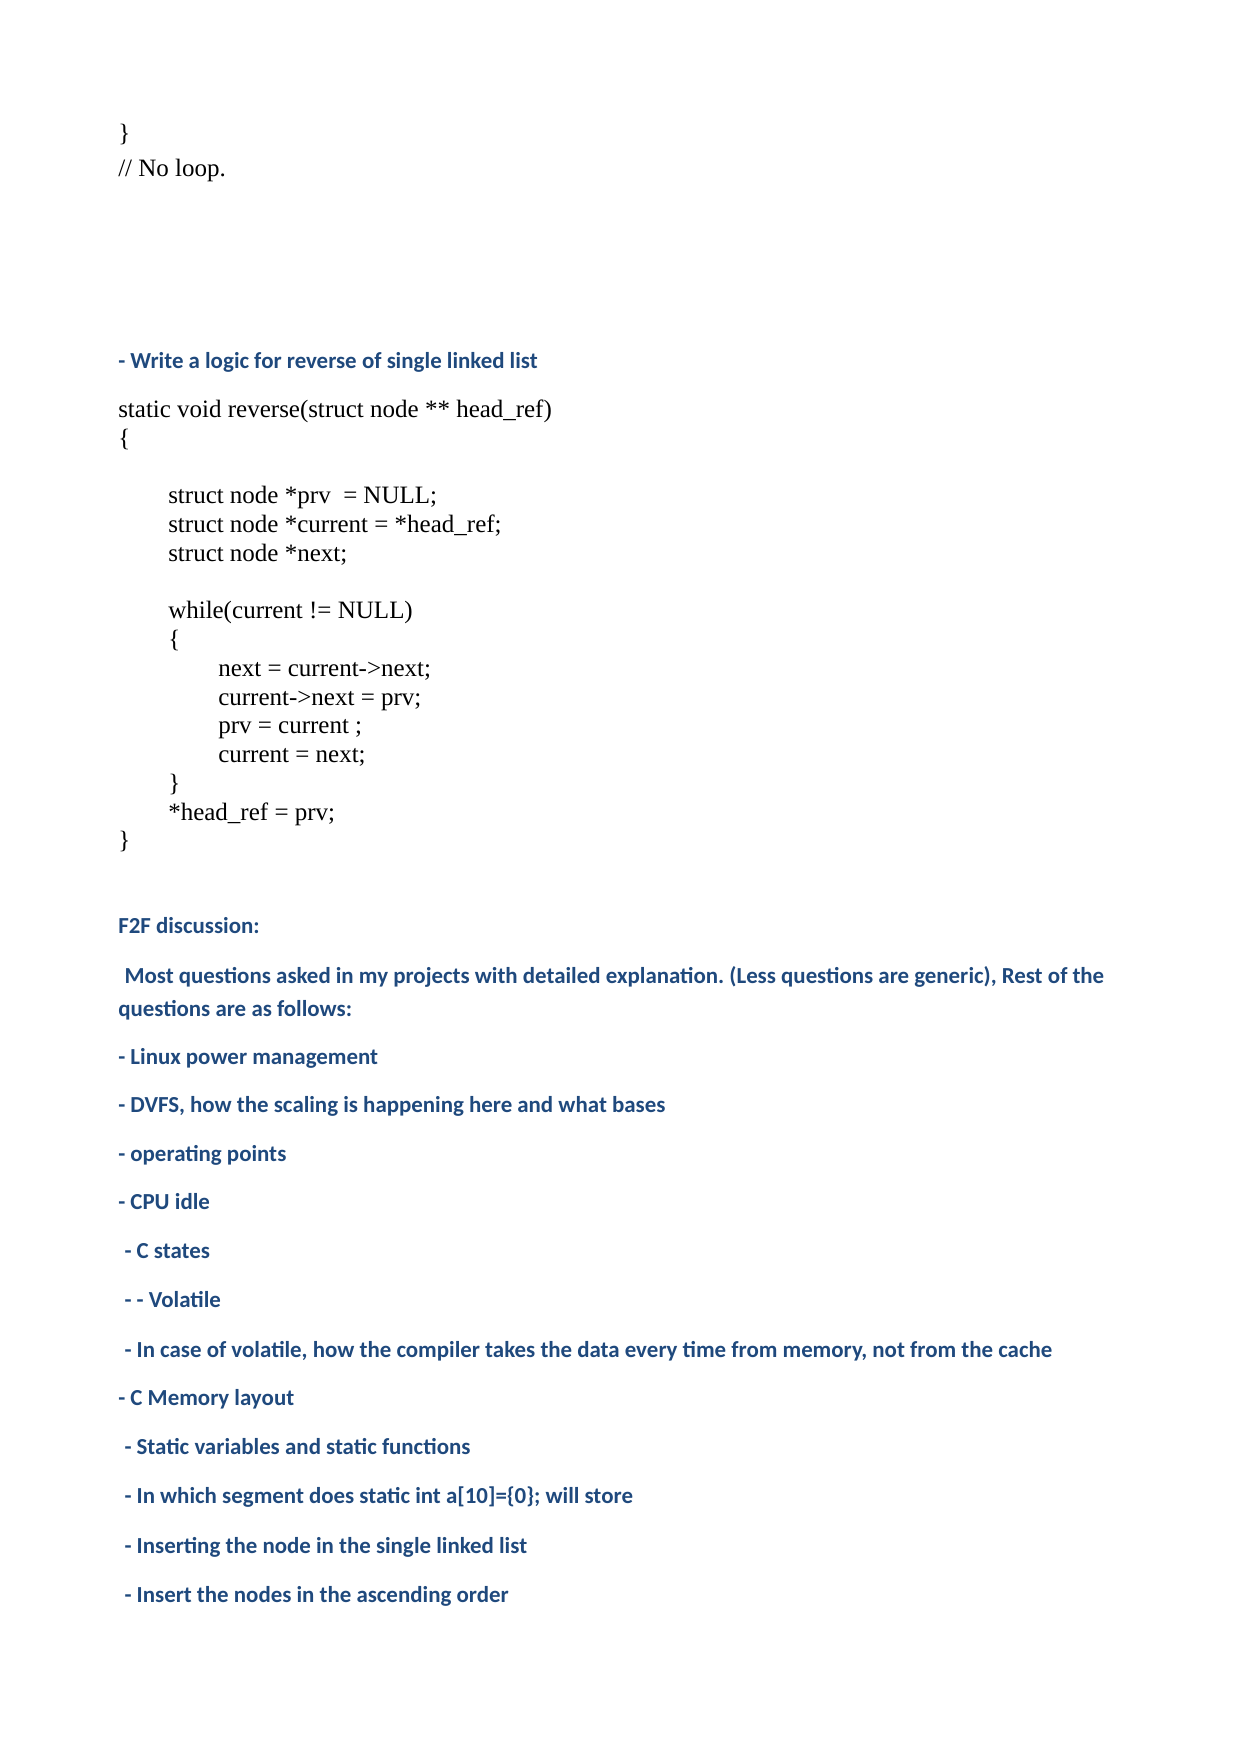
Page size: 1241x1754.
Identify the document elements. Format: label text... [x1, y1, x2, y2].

text current->next = prv; [118, 682, 1122, 710]
text { [118, 624, 1122, 653]
text - DVFS, how the scaling is happening here and what bases [118, 1091, 1122, 1119]
text - In which segment does static int a[10]={0}; will store [118, 1481, 1122, 1510]
text current = next; [118, 739, 1122, 768]
text - In case of volatile, how the compiler takes the data every time from memory, not from the cache [118, 1334, 1122, 1363]
text - operating points [118, 1139, 1122, 1167]
text - Static variables and static functions [118, 1431, 1122, 1460]
text - C states [118, 1235, 1122, 1264]
text } [118, 768, 1122, 797]
text - - Volatile [118, 1284, 1122, 1313]
text *head_ref = prv; [118, 797, 1122, 825]
text - C Memory layout [118, 1383, 1122, 1411]
text struct node *next; [118, 538, 1122, 567]
text - Write a logic for reverse of single linked list [118, 346, 1122, 374]
text - Inserting the node in the single linked list [118, 1530, 1122, 1559]
text - Insert the nodes in the ascending order [118, 1579, 1122, 1608]
text F2F discussion: [118, 912, 1122, 940]
text next = current->next; [118, 653, 1122, 682]
text } [118, 825, 1122, 854]
text struct node *current = *head_ref; [118, 509, 1122, 538]
text while(current != NULL) [118, 595, 1122, 624]
text - CPU idle [118, 1187, 1122, 1215]
text Most questions asked in my projects with detailed explanation. (Less questions are generic), Rest of the questions are as follows: [118, 960, 1122, 1022]
text static void reverse(struct node ** head_ref) [118, 394, 1122, 423]
text prv = current ; [118, 710, 1122, 739]
text - Linux power management [118, 1042, 1122, 1071]
text { [118, 423, 1122, 452]
text } // No loop. [118, 118, 1122, 181]
text struct node *prv = NULL; [118, 480, 1122, 509]
